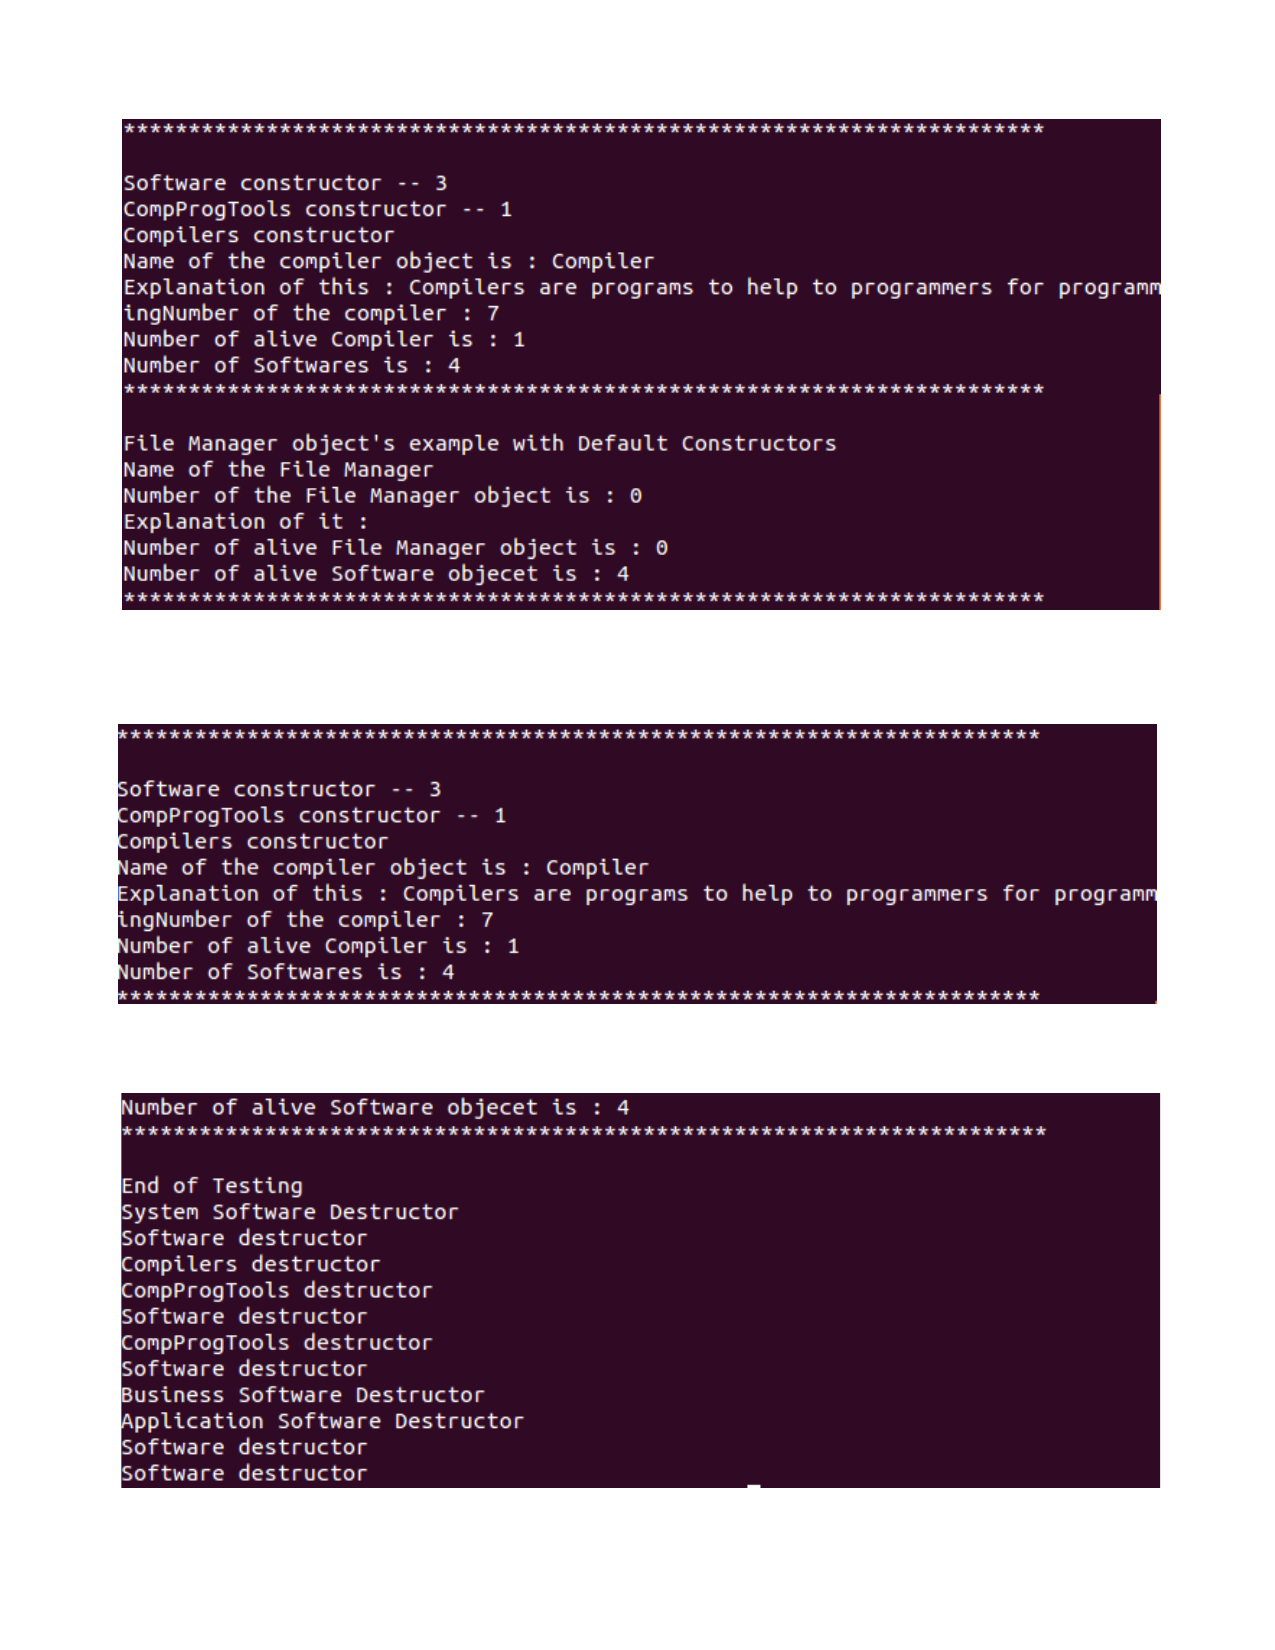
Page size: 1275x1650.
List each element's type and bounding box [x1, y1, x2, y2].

picture [122, 119, 1161, 610]
picture [118, 724, 1157, 1004]
picture [121, 1093, 1161, 1488]
